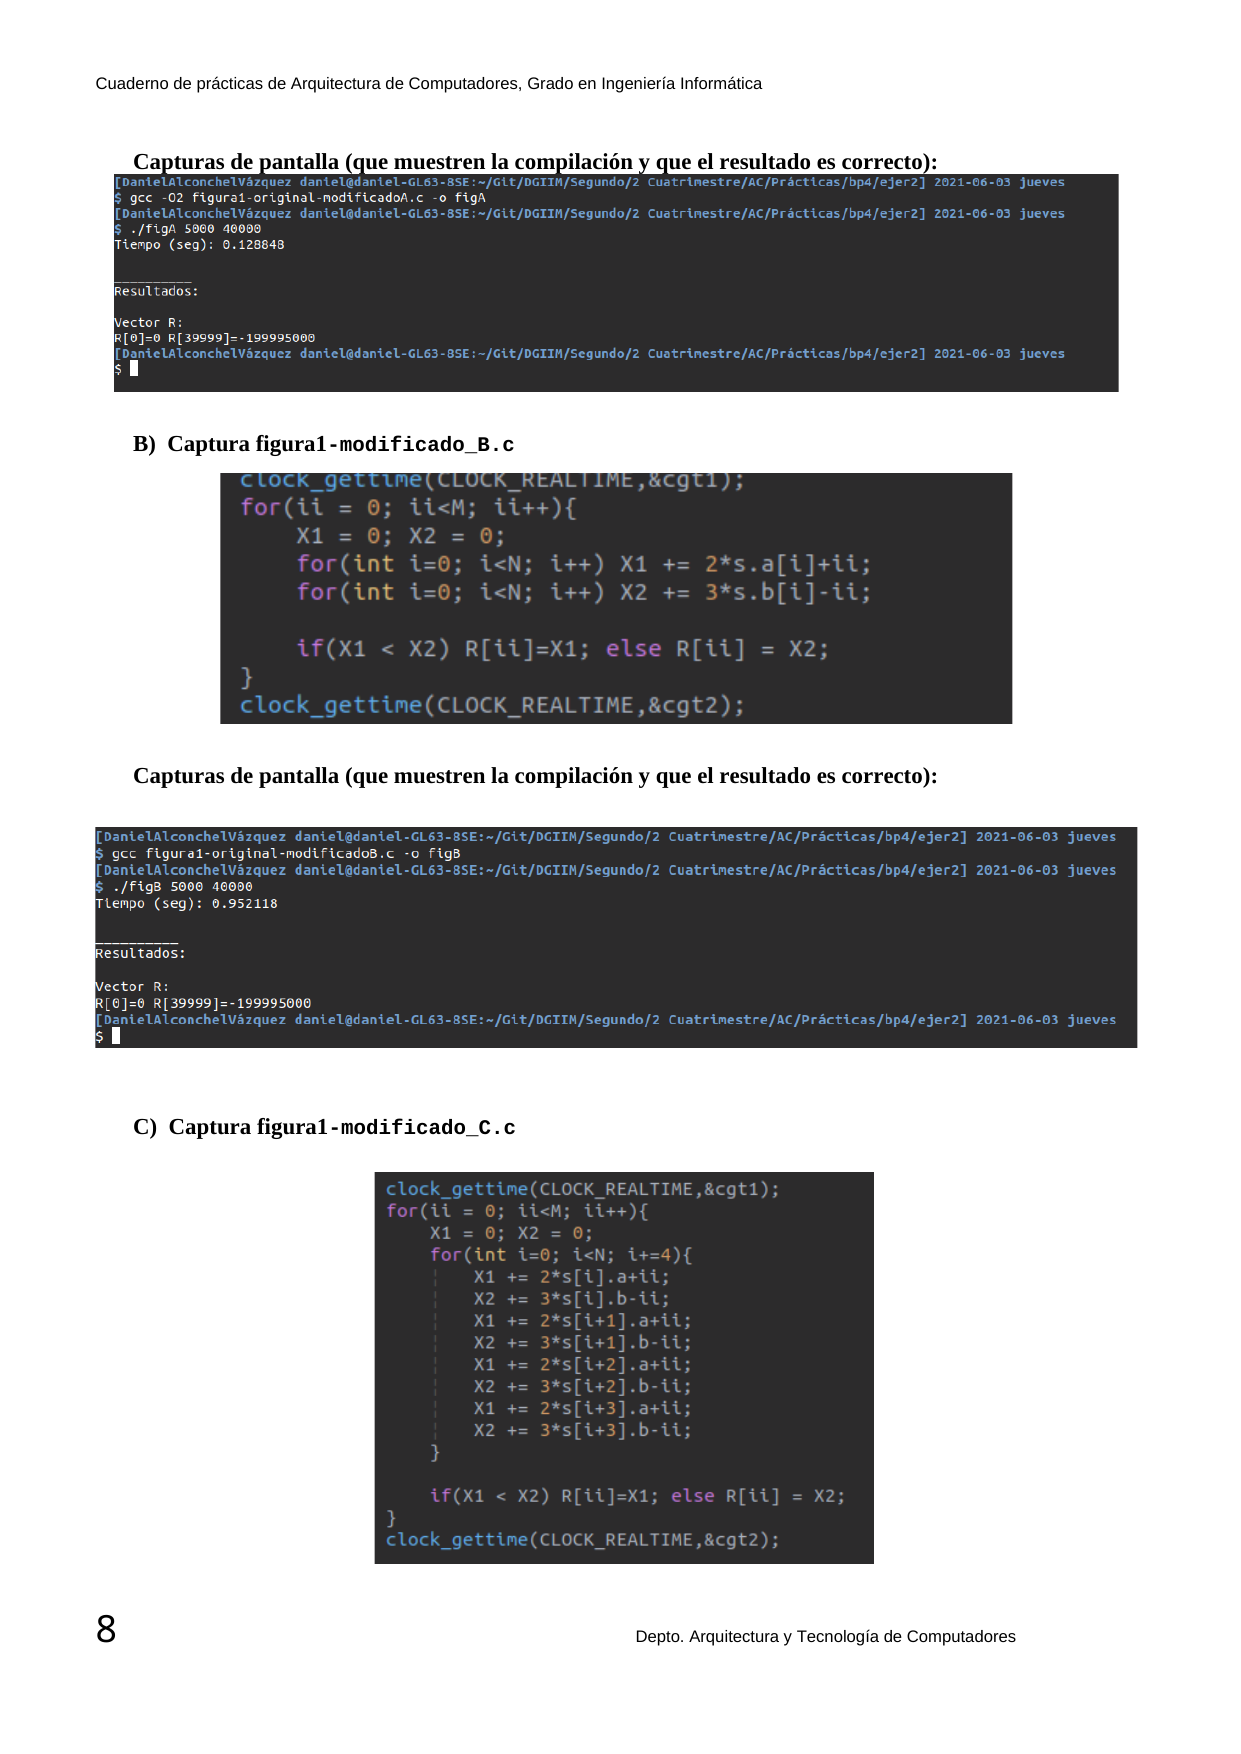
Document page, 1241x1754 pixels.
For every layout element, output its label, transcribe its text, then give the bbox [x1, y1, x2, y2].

list B) Captura figura1-modificado_B.c [133, 430, 1137, 458]
picture [114, 174, 1119, 392]
list C) Captura figura1-modificado_C.c [133, 1113, 1137, 1140]
list Capturas de pantalla (que muestren la compilación y que el resultado es correcto): [133, 762, 1137, 788]
picture [374, 1172, 874, 1564]
list Capturas de pantalla (que muestren la compilación y que el resultado es correcto): [133, 148, 1137, 174]
picture [95, 827, 1138, 1048]
picture [220, 473, 1013, 724]
